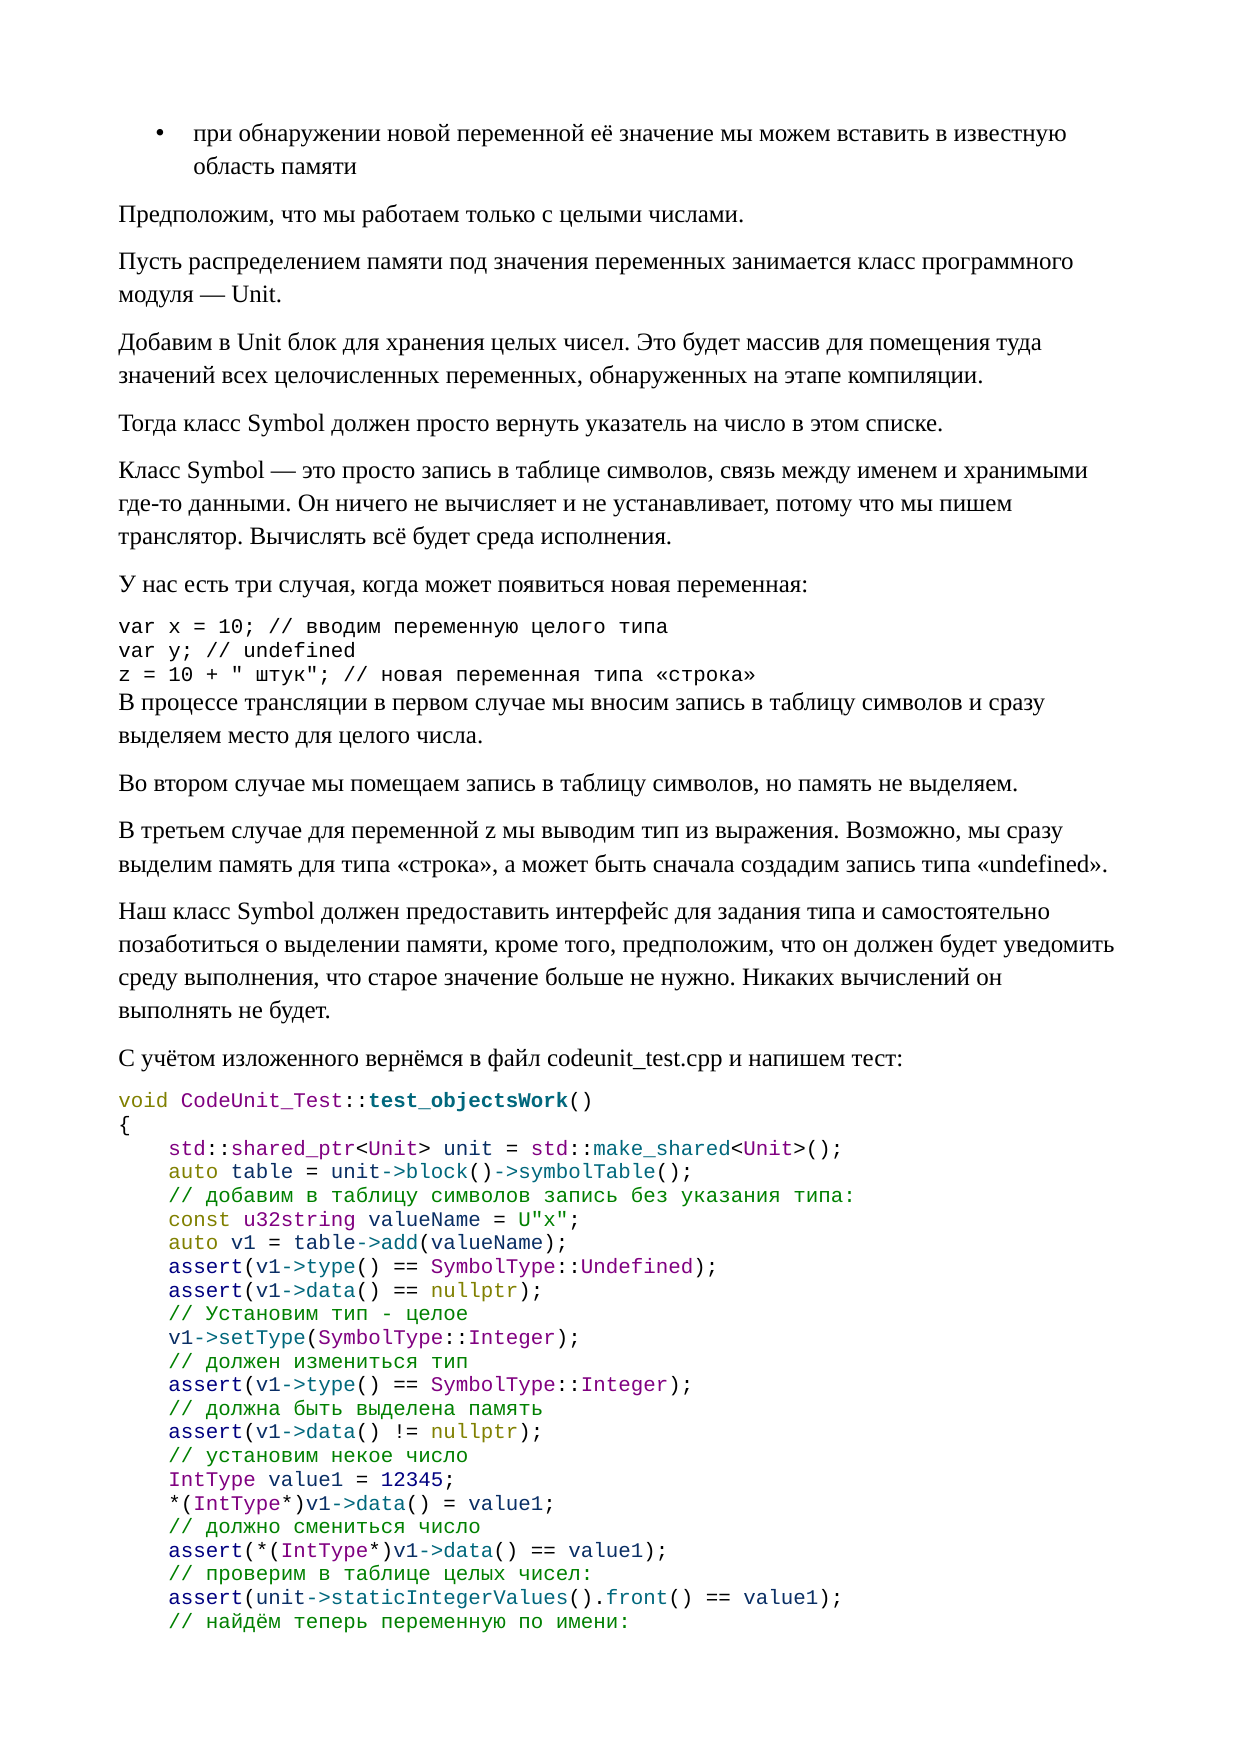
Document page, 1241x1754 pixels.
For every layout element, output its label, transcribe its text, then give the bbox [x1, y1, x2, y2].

text Наш класс Symbol должен предоставить интерфейс для задания типа и самостоятельно позаботиться о выделении памяти, кроме того, предположим, что он должен будет уведомить среду выполнения, что старое значение больше не нужно. Никаких вычислений он выполнять не будет. [118, 896, 1122, 1024]
text *(IntType*)v1->data() = value1; [118, 1492, 1122, 1516]
text assert(v1->data() != nullptr); [118, 1422, 1122, 1445]
text В третьем случае для переменной z мы выводим тип из выражения. Возможно, мы сразу выделим память для типа «строка», а может быть сначала создадим запись типа «undefined». [118, 816, 1122, 877]
text В процессе трансляции в первом случае мы вносим запись в таблицу символов и сразу выделяем место для целого числа. [118, 687, 1122, 749]
text Добавим в Unit блок для хранения целых чисел. Это будет массив для помещения туда значений всех целочисленных переменных, обнаруженных на этапе компиляции. [118, 327, 1122, 389]
text assert(unit->staticIntegerValues().front() == value1); [118, 1587, 1122, 1611]
text // должно смениться число [118, 1516, 1122, 1540]
text // добавим в таблицу символов запись без указания типа: [118, 1185, 1122, 1209]
text { [118, 1114, 1122, 1138]
text IntType value1 = 12345; [118, 1469, 1122, 1492]
list при обнаружении новой переменной её значение мы можем вставить в известную область памяти [156, 118, 1122, 180]
text assert(v1->type() == SymbolType::Integer); [118, 1374, 1122, 1398]
text Класс Symbol — это просто запись в таблице символов, связь между именем и хранимыми где-то данными. Он ничего не вычисляет и не устанавливает, потому что мы пишем транслятор. Вычислять всё будет среда исполнения. [118, 455, 1122, 550]
text assert(*(IntType*)v1->data() == value1); [118, 1540, 1122, 1563]
text const u32string valueName = U"x"; [118, 1209, 1122, 1232]
text assert(v1->type() == SymbolType::Undefined); [118, 1256, 1122, 1280]
text У нас есть три случая, когда может появиться новая переменная: [118, 569, 1122, 598]
text auto table = unit->block()->symbolTable(); [118, 1161, 1122, 1185]
text // проверим в таблице целых чисел: [118, 1563, 1122, 1587]
text // найдём теперь переменную по имени: [118, 1611, 1122, 1634]
text var x = 10; // вводим переменную целого типа [118, 616, 1122, 640]
text // должна быть выделена память [118, 1398, 1122, 1422]
text // должен измениться тип [118, 1351, 1122, 1374]
text Тогда класс Symbol должен просто вернуть указатель на число в этом списке. [118, 408, 1122, 436]
text С учётом изложенного вернёмся в файл codeunit_test.cpp и напишем тест: [118, 1043, 1122, 1072]
text Пусть распределением памяти под значения переменных занимается класс программного модуля — Unit. [118, 246, 1122, 308]
text void CodeUnit_Test::test_objectsWork() [118, 1091, 1122, 1114]
text Предположим, что мы работаем только с целыми числами. [118, 199, 1122, 227]
text // установим некое число [118, 1445, 1122, 1469]
text z = 10 + " штук"; // новая переменная типа «строка» [118, 664, 1122, 687]
text var y; // undefined [118, 640, 1122, 664]
text v1->setType(SymbolType::Integer); [118, 1327, 1122, 1351]
text Во втором случае мы помещаем запись в таблицу символов, но память не выделяем. [118, 768, 1122, 797]
text // Установим тип - целое [118, 1303, 1122, 1327]
text std::shared_ptr<Unit> unit = std::make_shared<Unit>(); [118, 1138, 1122, 1161]
text assert(v1->data() == nullptr); [118, 1280, 1122, 1303]
text auto v1 = table->add(valueName); [118, 1232, 1122, 1256]
